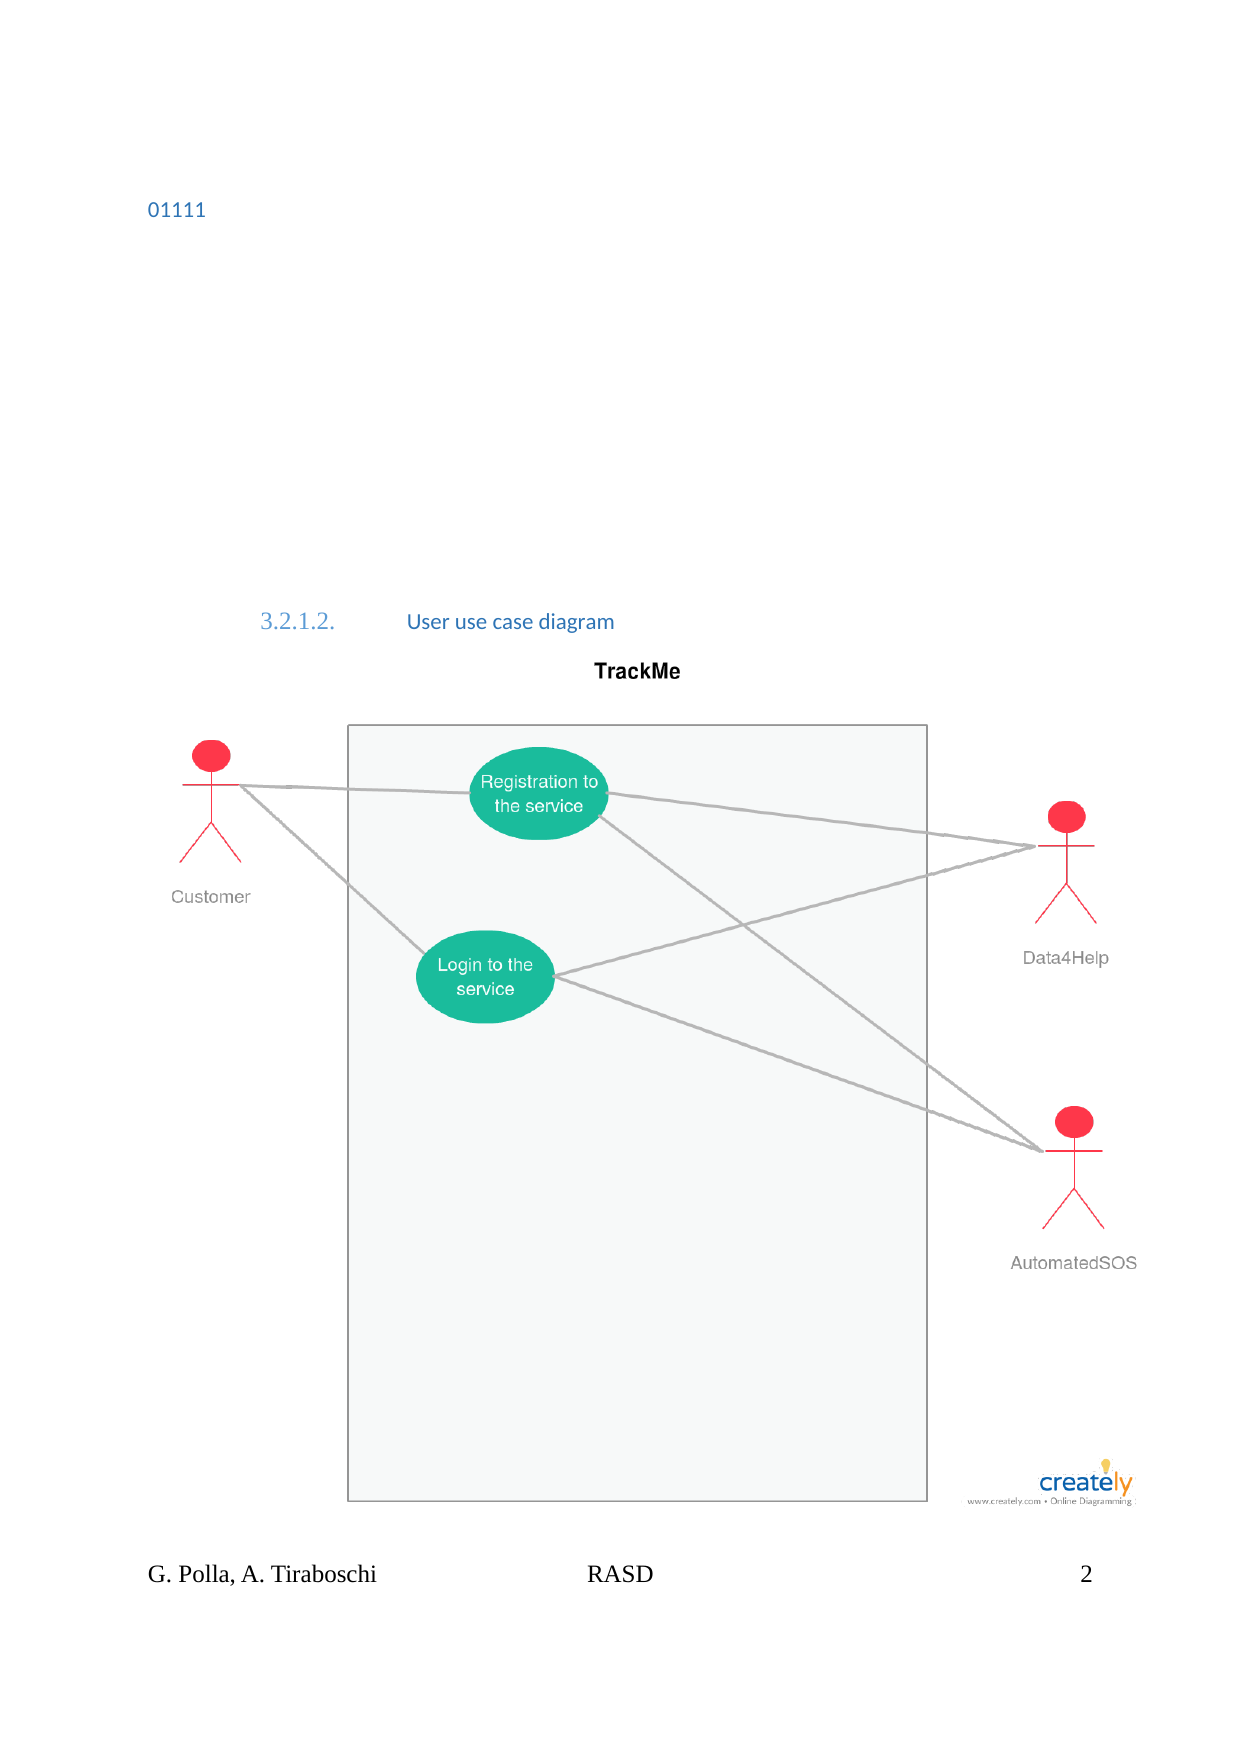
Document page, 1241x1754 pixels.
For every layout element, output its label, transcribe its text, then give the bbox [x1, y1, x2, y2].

list User use case diagram [260, 606, 1093, 635]
text 01111 [148, 195, 1093, 223]
